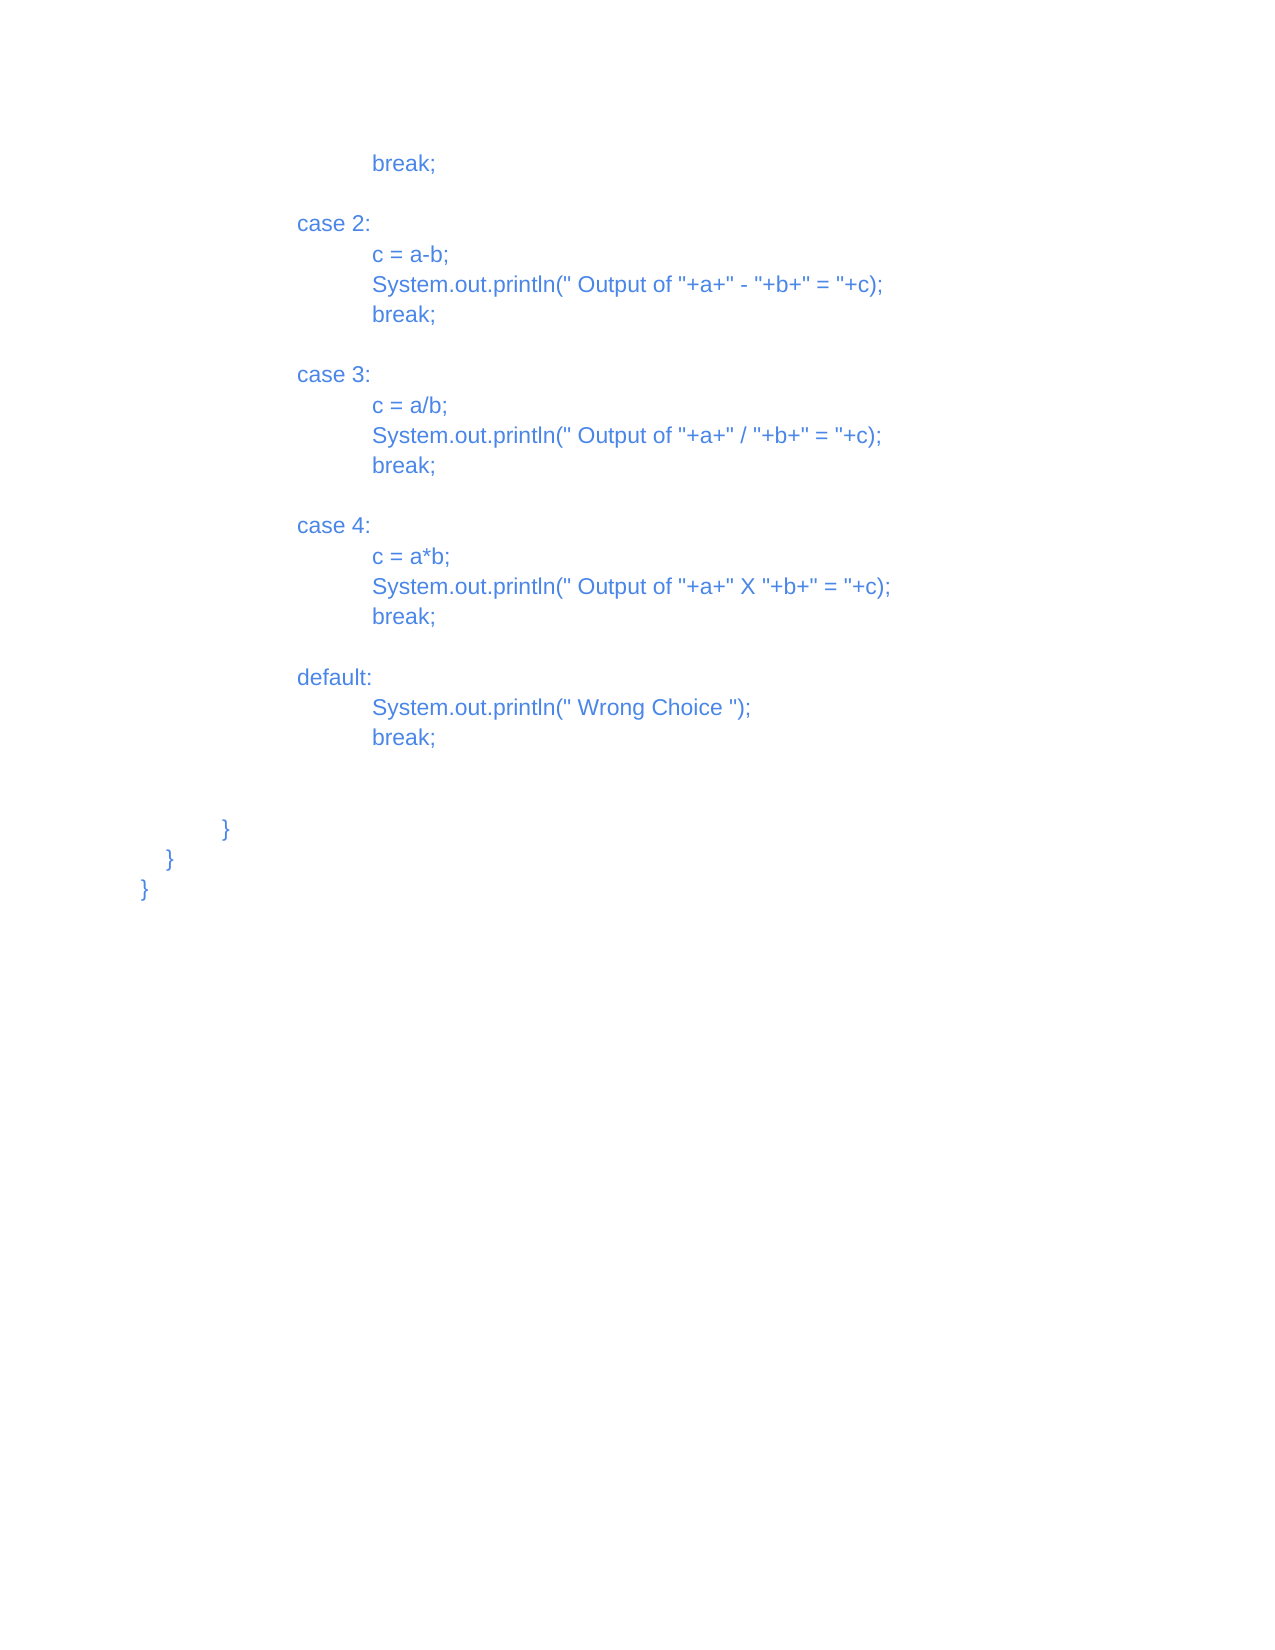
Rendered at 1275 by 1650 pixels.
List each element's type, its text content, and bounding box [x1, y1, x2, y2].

text c = a/b; [141, 392, 1219, 418]
text System.out.println(" Wrong Choice "); [141, 694, 1219, 720]
text case 3: [141, 361, 1219, 388]
text break; [141, 452, 1219, 478]
text break; [141, 150, 1219, 176]
text } [141, 875, 1219, 901]
text System.out.println(" Output of "+a+" - "+b+" = "+c); [141, 271, 1219, 297]
text System.out.println(" Output of "+a+" / "+b+" = "+c); [141, 422, 1219, 448]
text System.out.println(" Output of "+a+" X "+b+" = "+c); [141, 573, 1219, 599]
text c = a*b; [141, 543, 1219, 569]
text break; [141, 301, 1219, 327]
text } [141, 845, 1219, 871]
text case 4: [141, 512, 1219, 539]
text c = a-b; [141, 241, 1219, 267]
text case 2: [141, 210, 1219, 237]
text break; [141, 724, 1219, 750]
text default: [141, 663, 1219, 690]
text break; [141, 603, 1219, 629]
text } [141, 814, 1219, 841]
